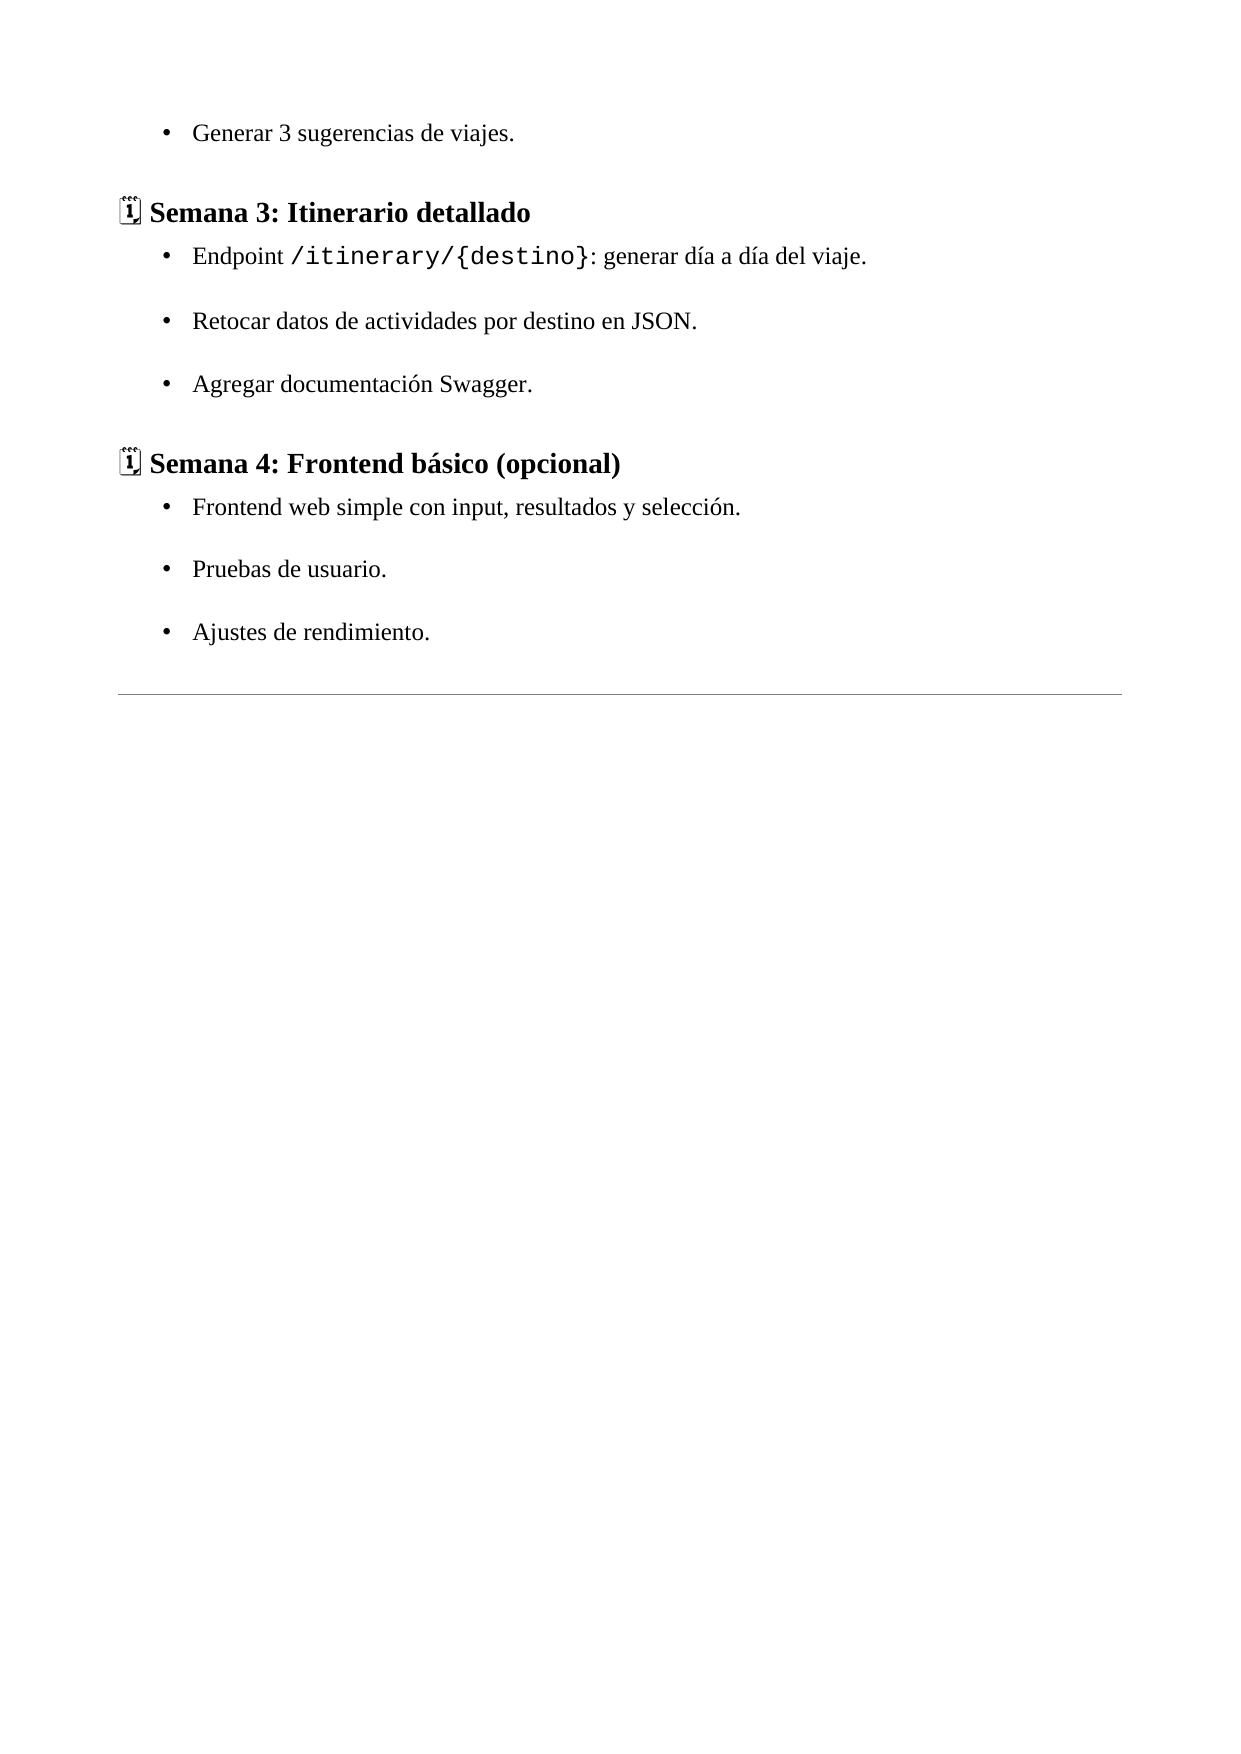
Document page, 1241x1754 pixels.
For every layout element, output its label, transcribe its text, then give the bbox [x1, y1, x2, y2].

subtitle 🗓️ Semana 4: Frontend básico (opcional) [118, 446, 1122, 479]
list Ajustes de rendimiento. [162, 617, 1122, 646]
list Frontend web simple con input, resultados y selección. [162, 492, 1122, 521]
list Endpoint /itinerary/{destino}: generar día a día del viaje. [162, 241, 1122, 272]
list Retocar datos de actividades por destino en JSON. [162, 306, 1122, 335]
list Generar 3 sugerencias de viajes. [162, 118, 1122, 147]
subtitle 🗓️ Semana 3: Itinerario detallado [118, 195, 1122, 229]
list Pruebas de usuario. [162, 554, 1122, 583]
list Agregar documentación Swagger. [162, 369, 1122, 397]
